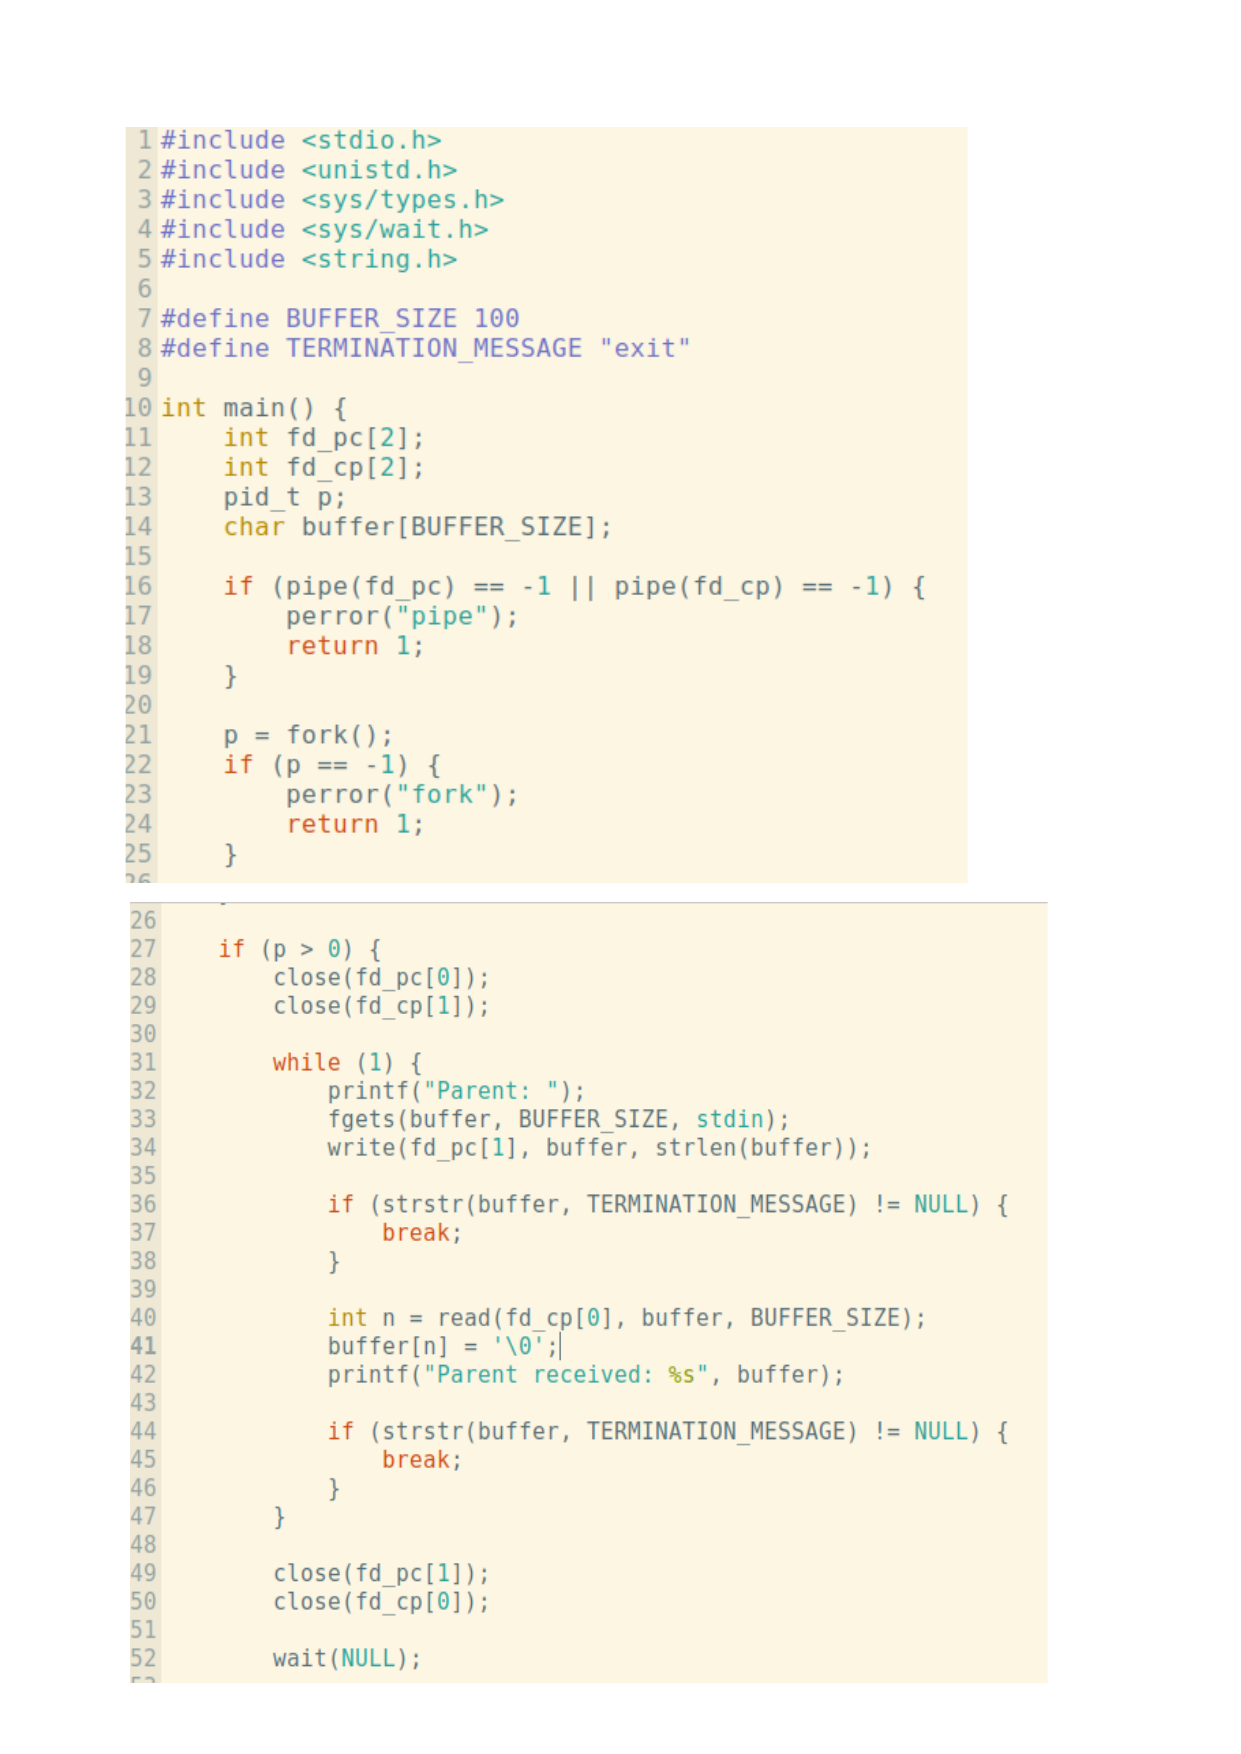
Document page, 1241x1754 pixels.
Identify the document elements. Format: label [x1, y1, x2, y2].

picture [125, 127, 968, 883]
picture [130, 902, 1048, 1683]
